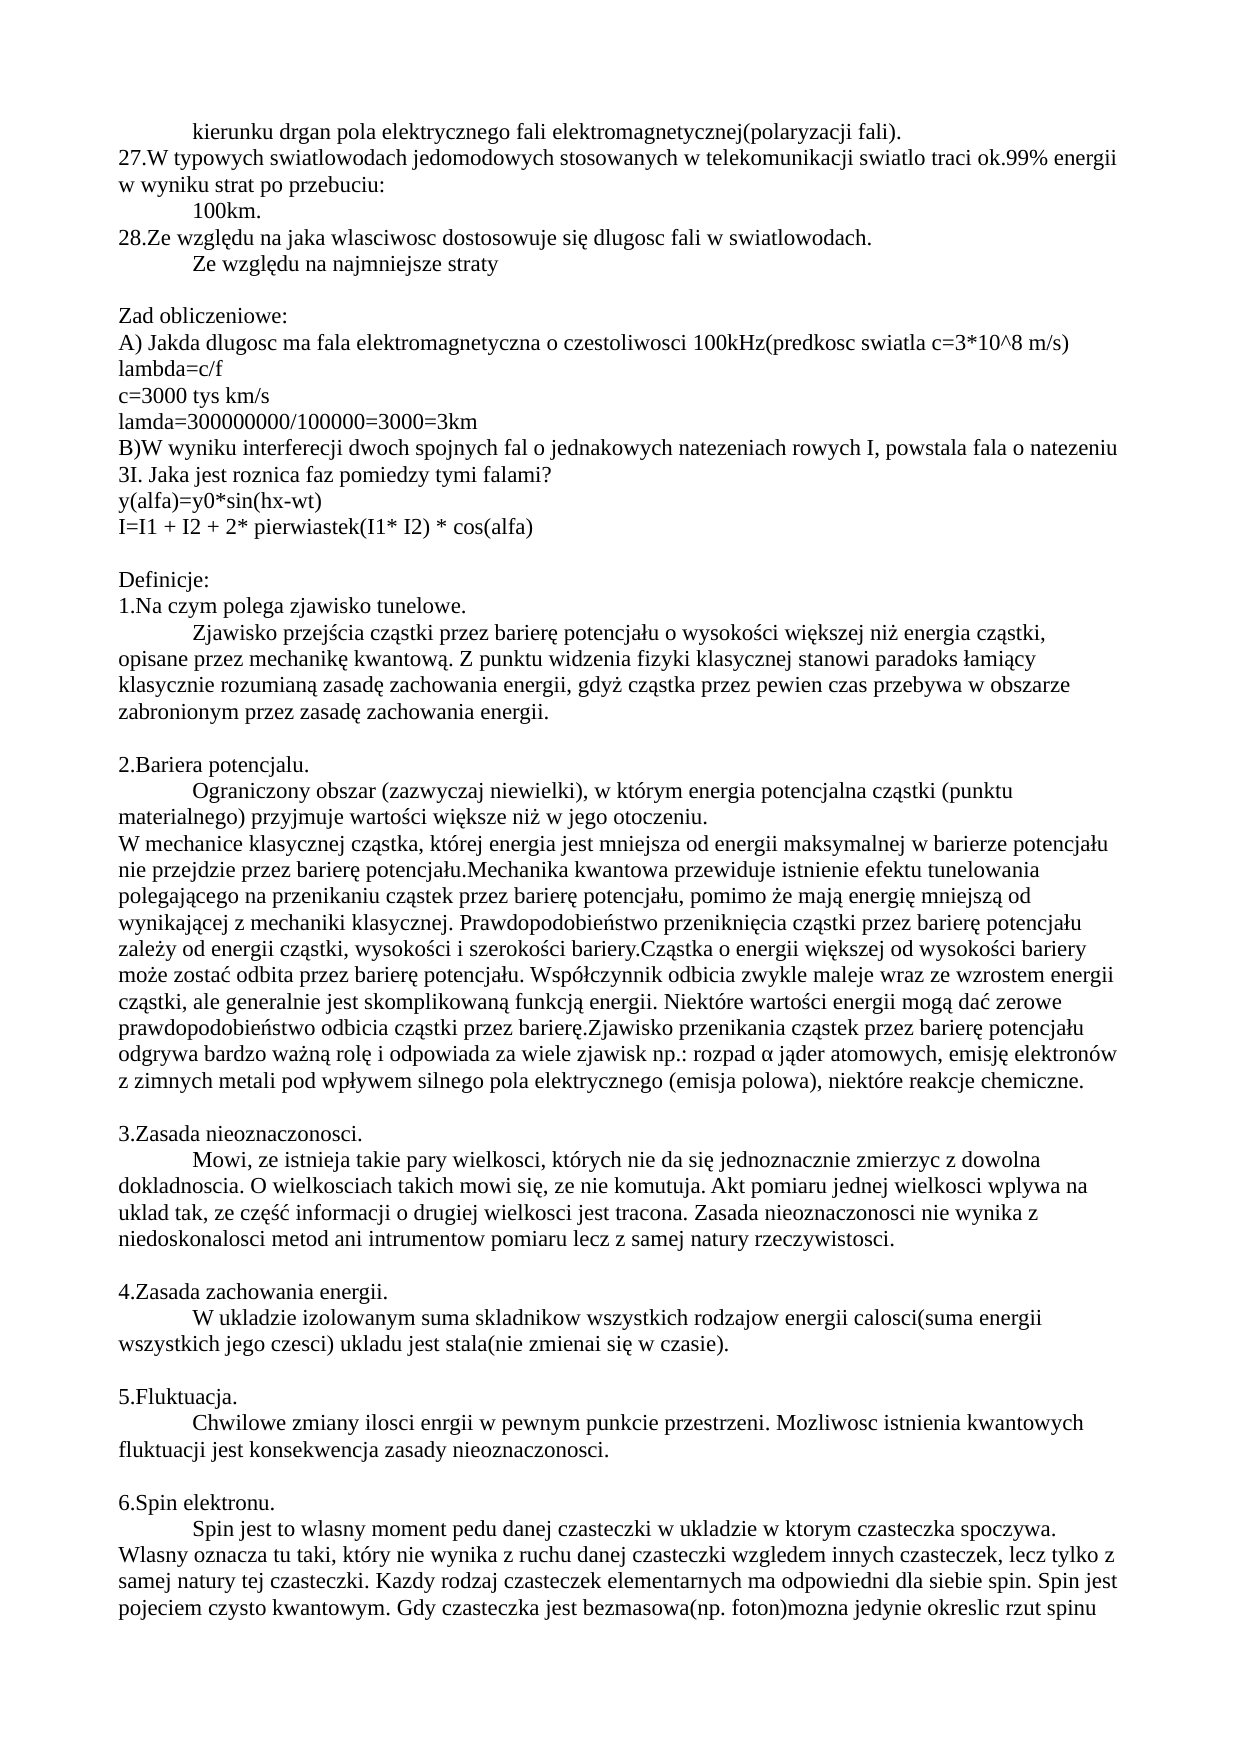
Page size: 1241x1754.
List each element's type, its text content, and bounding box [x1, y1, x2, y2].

text I=I1 + I2 + 2* pierwiastek(I1* I2) * cos(alfa) [118, 513, 1122, 540]
text 4.Zasada zachowania energii. [118, 1278, 1122, 1304]
text 6.Spin elektronu. [118, 1488, 1122, 1515]
text kierunku drgan pola elektrycznego fali elektromagnetycznej(polaryzacji fali). [118, 118, 1122, 144]
text W mechanice klasycznej cząstka, której energia jest mniejsza od energii maksymalnej w barierze potencjału nie przejdzie przez barierę potencjału.Mechanika kwantowa przewiduje istnienie efektu tunelowania polegającego na przenikaniu cząstek przez barierę potencjału, pomimo że mają energię mniejszą od wynikającej z mechaniki klasycznej. Prawdopodobieństwo przeniknięcia cząstki przez barierę potencjału zależy od energii cząstki, wysokości i szerokości bariery.Cząstka o energii większej od wysokości bariery może zostać odbita przez barierę potencjału. Współczynnik odbicia zwykle maleje wraz ze wzrostem energii cząstki, ale generalnie jest skomplikowaną funkcją energii. Niektóre wartości energii mogą dać zerowe prawdopodobieństwo odbicia cząstki przez barierę.Zjawisko przenikania cząstek przez barierę potencjału odgrywa bardzo ważną rolę i odpowiada za wiele zjawisk np.: rozpad α jąder atomowych, emisję elektronów z zimnych metali pod wpływem silnego pola elektrycznego (emisja polowa), niektóre reakcje chemiczne. [118, 830, 1122, 1093]
text 28.Ze względu na jaka wlasciwosc dostosowuje się dlugosc fali w swiatlowodach. [118, 223, 1122, 250]
text Definicje: [118, 566, 1122, 592]
text 27.W typowych swiatlowodach jedomodowych stosowanych w telekomunikacji swiatlo traci ok.99% energii w wyniku strat po przebuciu: [118, 144, 1122, 197]
text 3.Zasada nieoznaczonosci. [118, 1119, 1122, 1146]
text c=3000 tys km/s [118, 382, 1122, 408]
text Mowi, ze istnieja takie pary wielkosci, których nie da się jednoznacznie zmierzyc z dowolna dokladnoscia. O wielkosciach takich mowi się, ze nie komutuja. Akt pomiaru jednej wielkosci wplywa na uklad tak, ze część informacji o drugiej wielkosci jest tracona. Zasada nieoznaczonosci nie wynika z niedoskonalosci metod ani intrumentow pomiaru lecz z samej natury rzeczywistosci. [118, 1146, 1122, 1251]
text lamda=300000000/100000=3000=3km [118, 408, 1122, 434]
text A) Jakda dlugosc ma fala elektromagnetyczna o czestoliwosci 100kHz(predkosc swiatla c=3*10^8 m/s) [118, 329, 1122, 355]
text Ze względu na najmniejsze straty [118, 250, 1122, 276]
text Spin jest to wlasny moment pedu danej czasteczki w ukladzie w ktorym czasteczka spoczywa. Wlasny oznacza tu taki, który nie wynika z ruchu danej czasteczki wzgledem innych czasteczek, lecz tylko z samej natury tej czasteczki. Kazdy rodzaj czasteczek elementarnych ma odpowiedni dla siebie spin. Spin jest pojeciem czysto kwantowym. Gdy czasteczka jest bezmasowa(np. foton)mozna jedynie okreslic rzut spinu [118, 1515, 1122, 1620]
text Chwilowe zmiany ilosci enrgii w pewnym punkcie przestrzeni. Mozliwosc istnienia kwantowych fluktuacji jest konsekwencja zasady nieoznaczonosci. [118, 1409, 1122, 1462]
text y(alfa)=y0*sin(hx-wt) [118, 487, 1122, 513]
text Zjawisko przejścia cząstki przez barierę potencjału o wysokości większej niż energia cząstki, opisane przez mechanikę kwantową. Z punktu widzenia fizyki klasycznej stanowi paradoks łamiący klasycznie rozumianą zasadę zachowania energii, gdyż cząstka przez pewien czas przebywa w obszarze zabronionym przez zasadę zachowania energii. [118, 619, 1122, 724]
text lambda=c/f [118, 355, 1122, 382]
text B)W wyniku interferecji dwoch spojnych fal o jednakowych natezeniach rowych I, powstala fala o natezeniu 3I. Jaka jest roznica faz pomiedzy tymi falami? [118, 434, 1122, 487]
text 100km. [118, 197, 1122, 223]
text W ukladzie izolowanym suma skladnikow wszystkich rodzajow energii calosci(suma energii wszystkich jego czesci) ukladu jest stala(nie zmienai się w czasie). [118, 1304, 1122, 1357]
text 5.Fluktuacja. [118, 1383, 1122, 1409]
text Zad obliczeniowe: [118, 303, 1122, 329]
text 1.Na czym polega zjawisko tunelowe. [118, 592, 1122, 619]
text Ograniczony obszar (zazwyczaj niewielki), w którym energia potencjalna cząstki (punktu materialnego) przyjmuje wartości większe niż w jego otoczeniu. [118, 777, 1122, 830]
text 2.Bariera potencjalu. [118, 751, 1122, 777]
